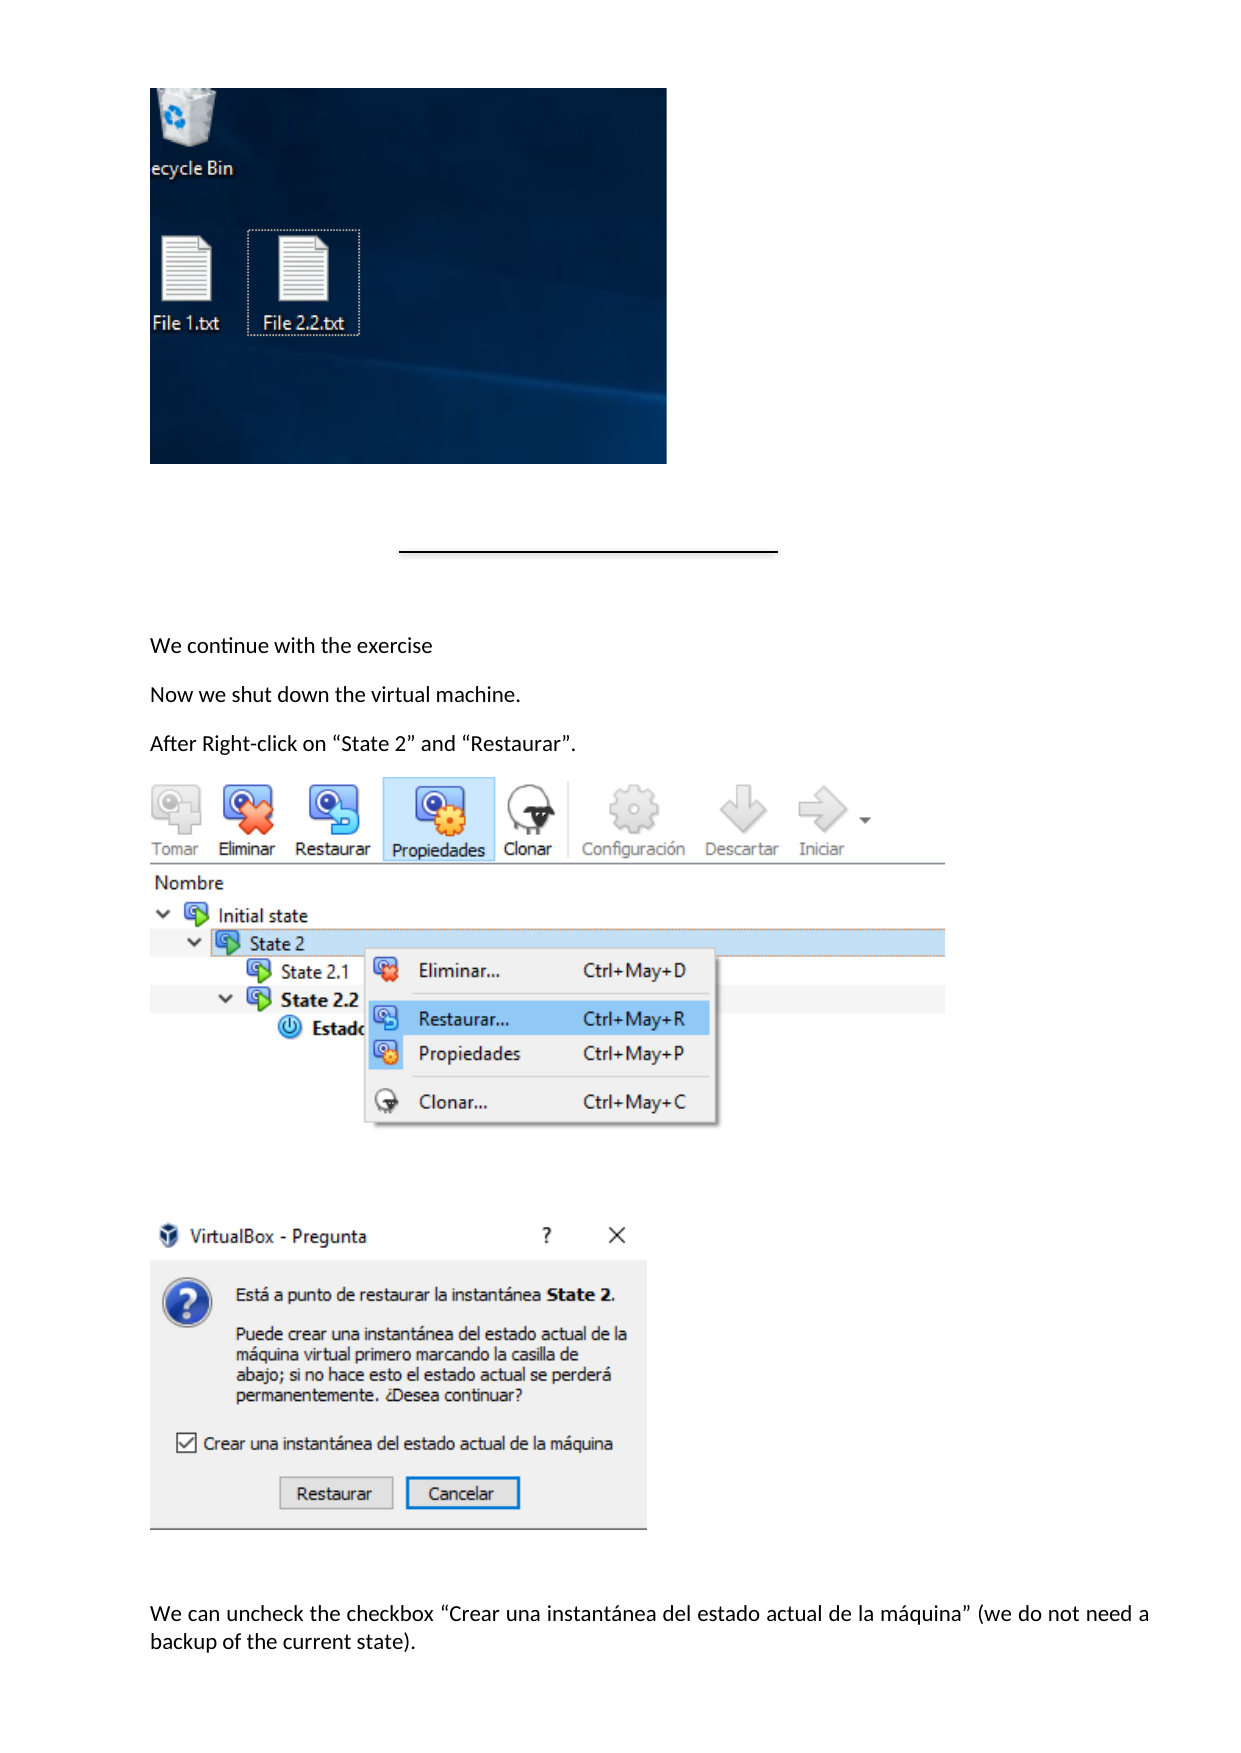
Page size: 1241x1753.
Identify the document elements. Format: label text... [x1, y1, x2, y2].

text Now we shut down the virtual machine. [150, 680, 1152, 708]
picture [150, 777, 946, 1195]
text We continue with the exercise [150, 631, 1152, 659]
text After Right-click on “State 2” and “Restaurar”. [150, 729, 1152, 757]
picture [150, 1215, 647, 1530]
picture [150, 88, 667, 464]
text We can uncheck the checkbox “Crear una instantánea del estado actual de la máquina” (we do not need a backup of the current state). [150, 1599, 1152, 1655]
